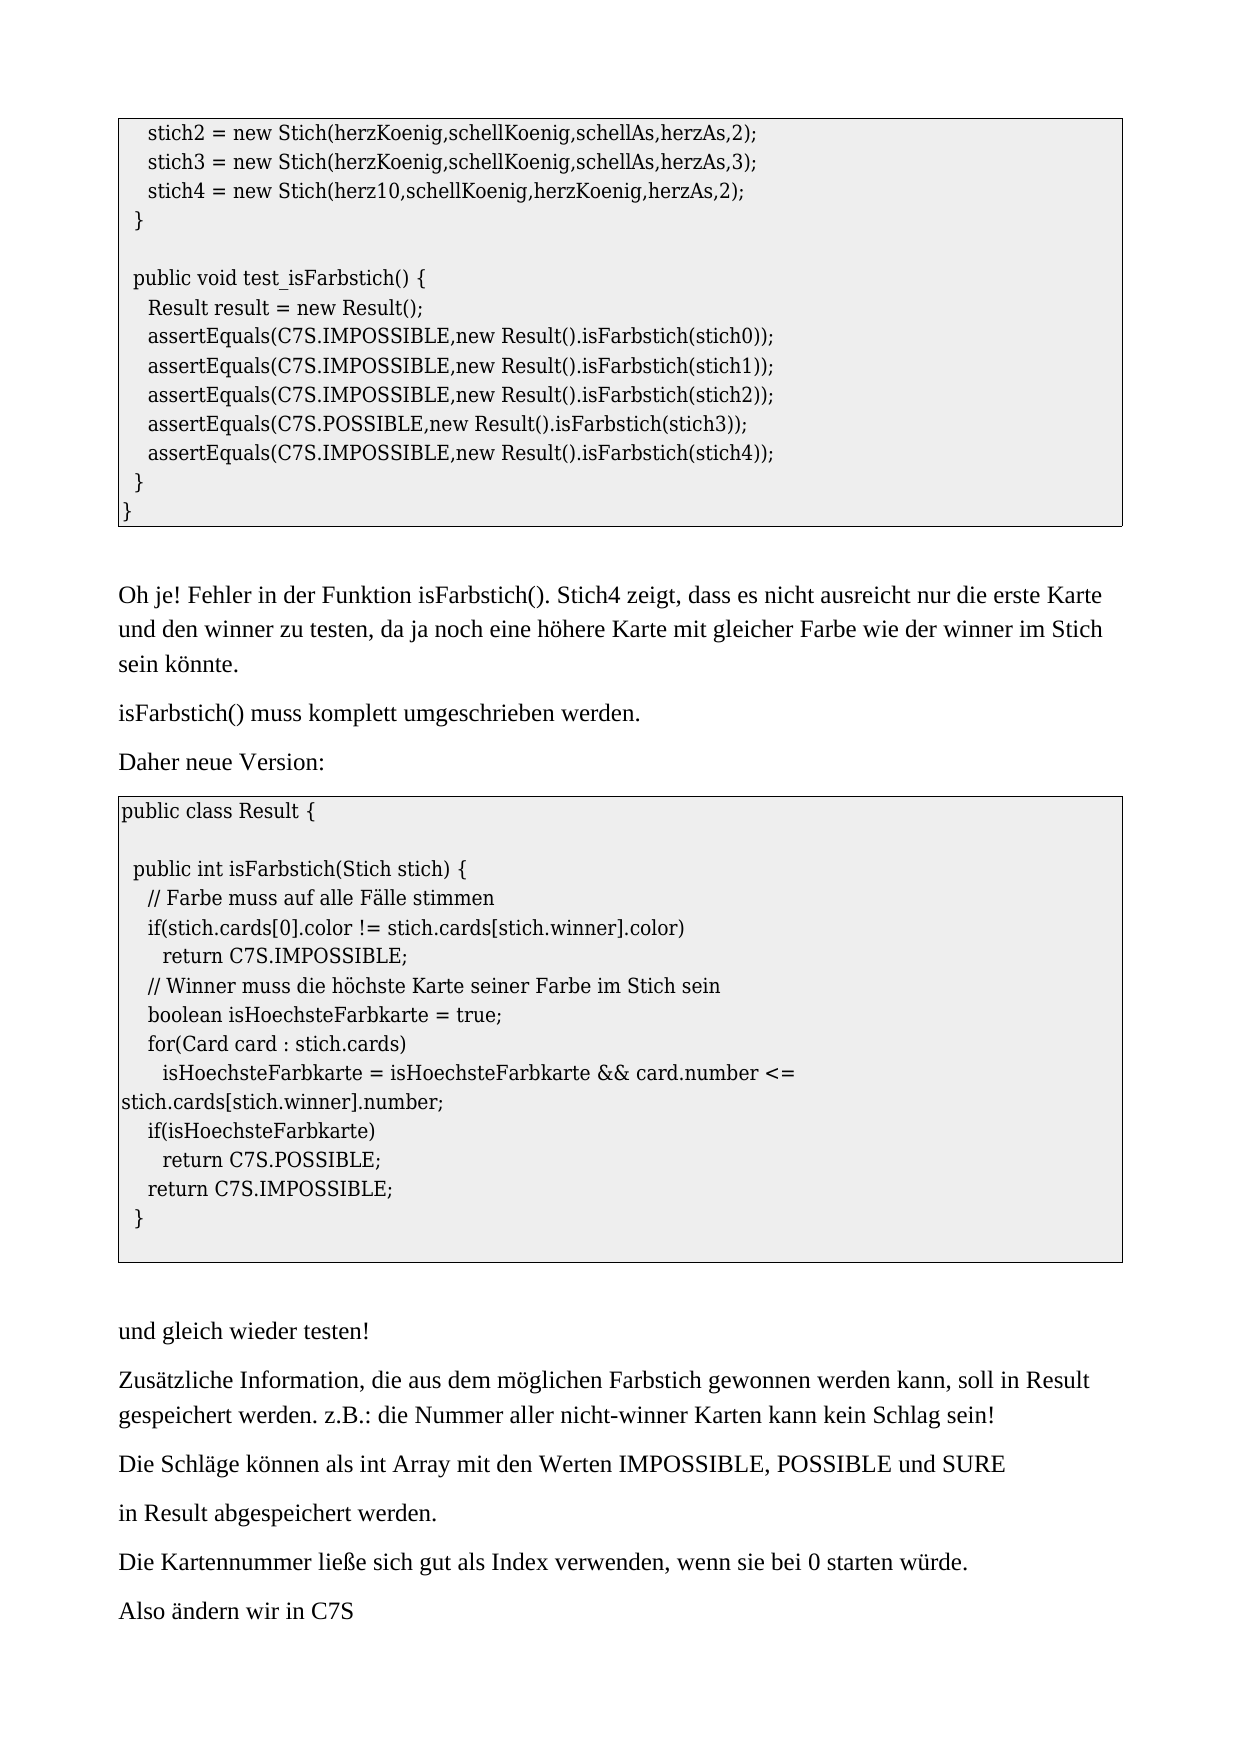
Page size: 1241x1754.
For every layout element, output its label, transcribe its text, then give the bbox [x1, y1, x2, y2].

text assertEquals(C7S.POSSIBLE,new Result().isFarbstich(stich3)); [119, 409, 1122, 436]
text Die Schläge können als int Array mit den Werten IMPOSSIBLE, POSSIBLE und SURE [118, 1449, 1122, 1478]
text public int isFarbstich(Stich stich) { [119, 854, 1122, 882]
text boolean isHoechsteFarbkarte = true; [119, 1000, 1122, 1027]
text in Result abgespeichert werden. [118, 1498, 1122, 1527]
text Daher neue Version: [118, 747, 1122, 776]
text public void test_isFarbstich() { [119, 263, 1122, 291]
text if(stich.cards[0].color != stich.cards[stich.winner].color) [119, 912, 1122, 940]
text stich2 = new Stich(herzKoenig,schellKoenig,schellAs,herzAs,2); [119, 119, 1122, 145]
text } [119, 1203, 1122, 1230]
text for(Card card : stich.cards) [119, 1029, 1122, 1056]
text return C7S.IMPOSSIBLE; [119, 1174, 1122, 1201]
text Oh je! Fehler in der Funktion isFarbstich(). Stich4 zeigt, dass es nicht ausreicht nur die erste Karte und den winner zu testen, da ja noch eine höhere Karte mit gleicher Farbe wie der winner im Stich sein könnte. [118, 580, 1122, 678]
text public class Result { [119, 797, 1122, 823]
text if(isHoechsteFarbkarte) [119, 1116, 1122, 1143]
text Zusätzliche Information, die aus dem möglichen Farbstich gewonnen werden kann, soll in Result gespeichert werden. z.B.: die Nummer aller nicht-winner Karten kann kein Schlag sein! [118, 1365, 1122, 1429]
text Result result = new Result(); [119, 292, 1122, 320]
text // Farbe muss auf alle Fälle stimmen [119, 883, 1122, 911]
text assertEquals(C7S.IMPOSSIBLE,new Result().isFarbstich(stich4)); [119, 438, 1122, 465]
text return C7S.IMPOSSIBLE; [119, 942, 1122, 969]
text } [119, 205, 1122, 233]
text Die Kartennummer ließe sich gut als Index verwenden, wenn sie bei 0 starten würde. [118, 1547, 1122, 1576]
text isHoechsteFarbkarte = isHoechsteFarbkarte && card.number <= stich.cards[stich.winner].number; [119, 1058, 1122, 1114]
text assertEquals(C7S.IMPOSSIBLE,new Result().isFarbstich(stich1)); [119, 351, 1122, 378]
text assertEquals(C7S.IMPOSSIBLE,new Result().isFarbstich(stich0)); [119, 322, 1122, 349]
text und gleich wieder testen! [118, 1316, 1122, 1345]
text } [119, 467, 1122, 494]
text assertEquals(C7S.IMPOSSIBLE,new Result().isFarbstich(stich2)); [119, 380, 1122, 407]
text // Winner muss die höchste Karte seiner Farbe im Stich sein [119, 971, 1122, 998]
text isFarbstich() muss komplett umgeschrieben werden. [118, 698, 1122, 727]
text stich3 = new Stich(herzKoenig,schellKoenig,schellAs,herzAs,3); [119, 147, 1122, 174]
text return C7S.POSSIBLE; [119, 1145, 1122, 1172]
text stich4 = new Stich(herz10,schellKoenig,herzKoenig,herzAs,2); [119, 176, 1122, 203]
text Also ändern wir in C7S [118, 1596, 1122, 1625]
text } [119, 496, 1122, 526]
